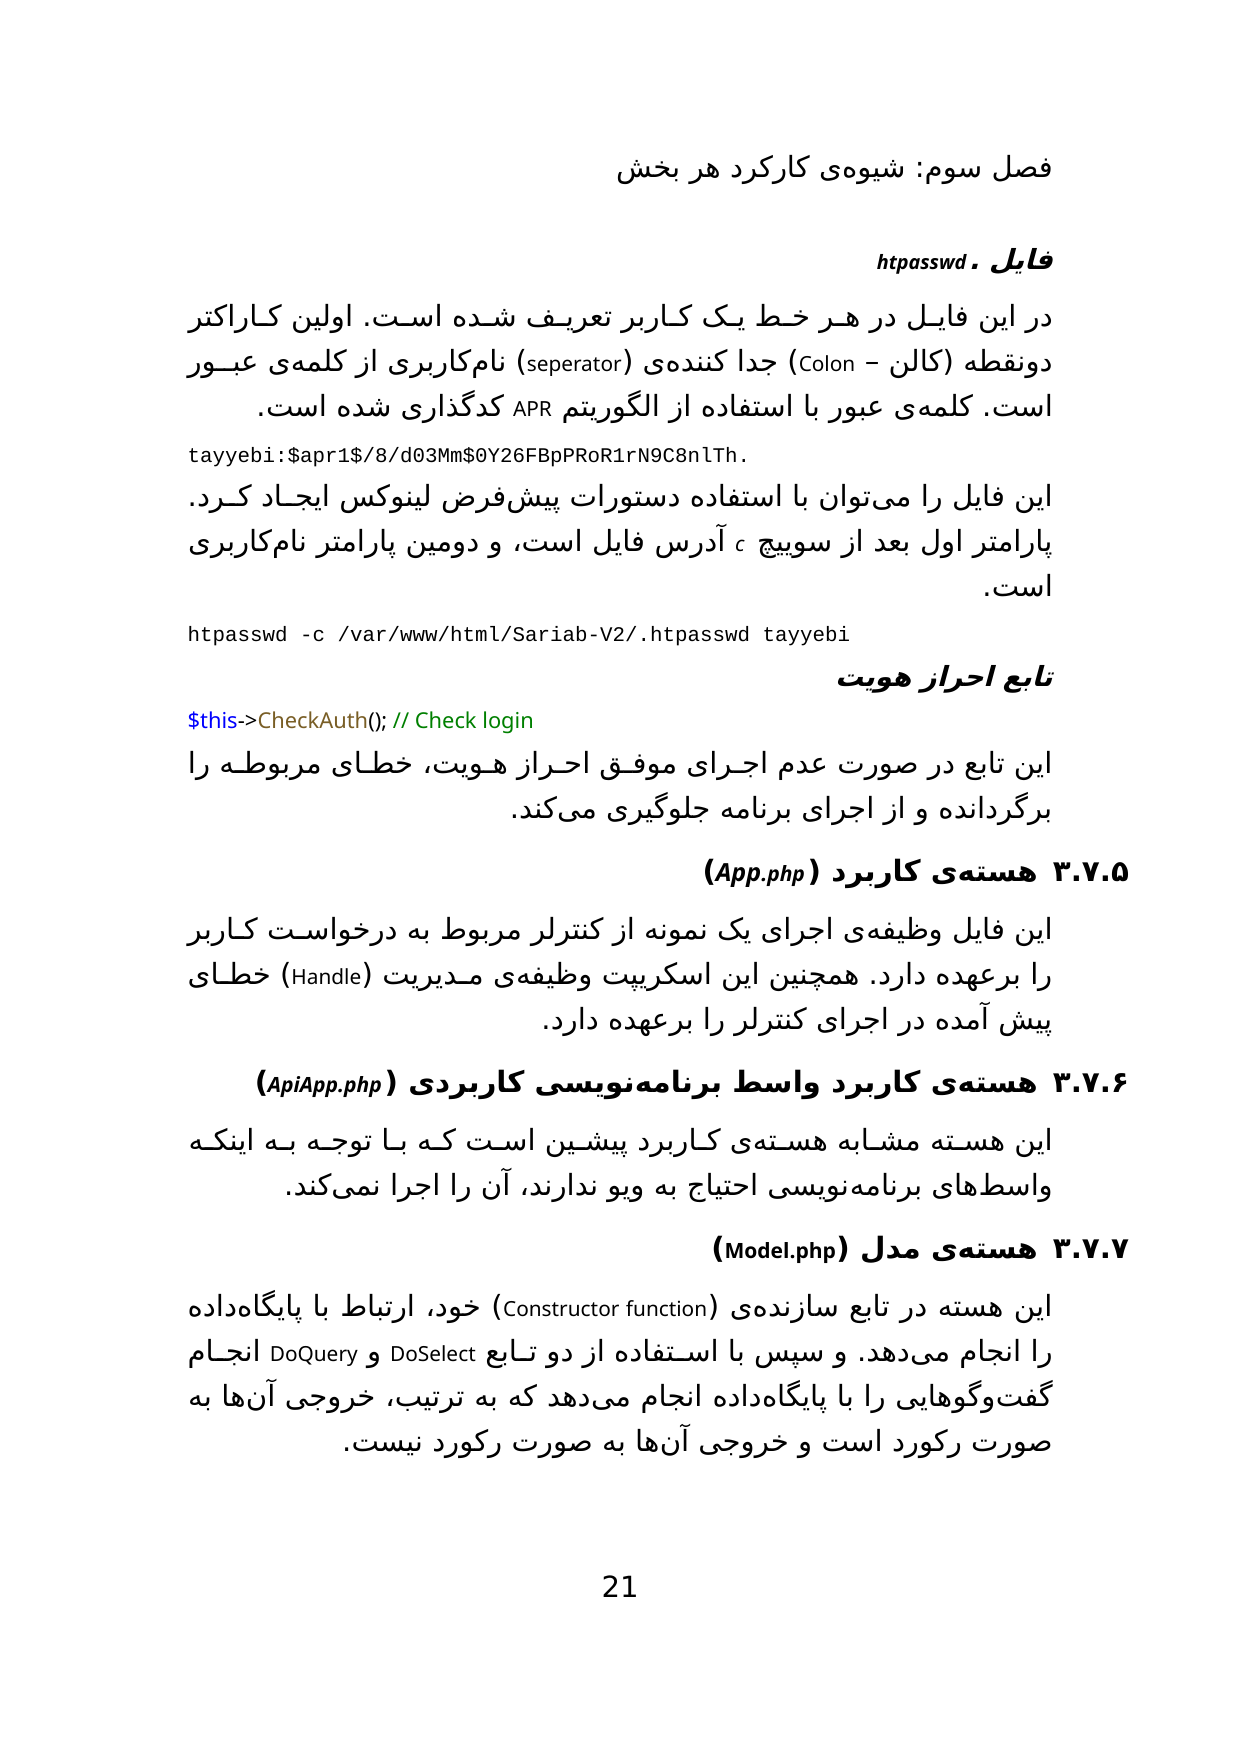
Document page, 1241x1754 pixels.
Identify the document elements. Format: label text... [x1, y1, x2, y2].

text tayyebi:$apr1$/8/d03Mm$0Y26FBpPRoR1rN9C8nlTh. [187, 438, 1053, 468]
text این فایل وظیفه‌ی اجرای یک نمونه از کنترلر مربوط به درخواست کاربر را برعهده دارد. همچنین این اسکریپت وظیفه‌ی مدیریت (Handle) خطای پیش آمده در اجرای کنترلر را برعهده دارد. [187, 901, 1053, 1036]
text این هسته در تابع سازنده‌ی (Constructor function) خود، ارتباط با پایگاه‌داده را انجام می‌دهد. و سپس با استفاده از دو تابع DoSelect و DoQuery انجام گفت‌و‌گو‌هایی را با پایگاه‌داده انجام می‌دهد که به ترتیب، خروجی آن‌ها به صورت رکورد است و خروجی آن‌ها به صورت رکورد نیست. [187, 1278, 1053, 1458]
subtitle هسته‌ی کاربرد واسط برنامه‌نویسی کاربردی (ApiApp.php) [187, 1066, 1053, 1100]
text $this->CheckAuth(); // Check login [187, 705, 1053, 735]
subtitle هسته‌ی مدل (Model.php) [187, 1231, 1053, 1266]
subtitle تابع احراز هویت [187, 660, 1053, 693]
text این تابع در صورت عدم اجرای موفق احراز هویت، خطای مربوطه را برگردانده و از اجرای برنامه جلوگیری می‌کند. [187, 735, 1053, 825]
subtitle هسته‌ی کاربرد (App.php) [187, 854, 1053, 889]
text در این فایل در هر خط یک کاربر تعریف شده است. اولین کاراکتر دونقطه (کالن – Colon) جدا کننده‌ی (seperator) نام‌کاربری از کلمه‌ی عبور است. کلمه‌ی عبور با استفاده از الگوریتم APR کد‌گذاری شده است. [187, 289, 1053, 424]
subtitle فایل .htpasswd [187, 244, 1053, 276]
text این فایل را می‌توان با استفاده دستورات پیش‌فرض لینوکس ایجاد کرد. پارامتر اول بعد از سوییچ c آدرس فایل است، و دومین پارامتر نام‌کاربری است. [187, 468, 1053, 603]
text htpasswd -c /var/www/html/Sariab-V2/.htpasswd tayyebi [187, 618, 1053, 648]
text این هسته مشابه هسته‌ی کاربرد پیشین است که با توجه به اینکه واسط‌های برنامه‌نویسی احتیاج به ویو ندارند، آن را اجرا نمی‌کند. [187, 1112, 1053, 1202]
